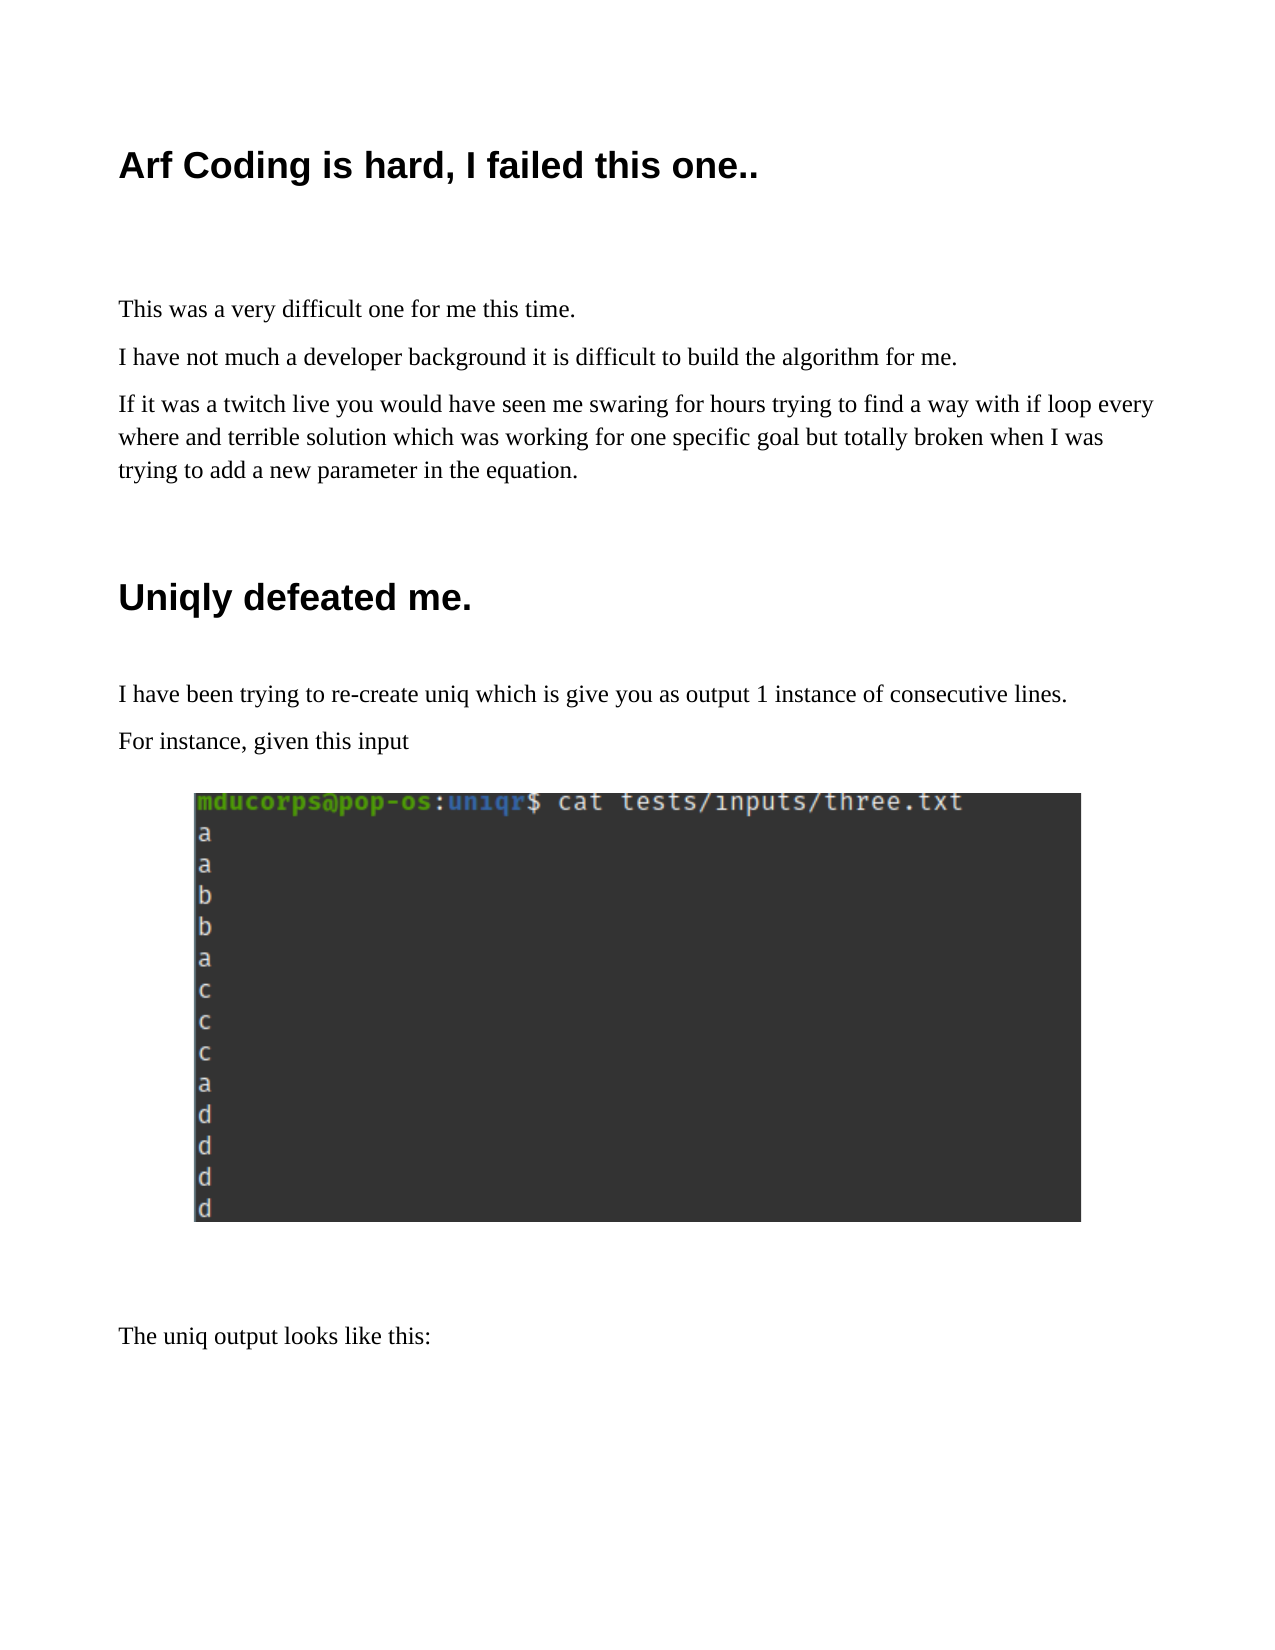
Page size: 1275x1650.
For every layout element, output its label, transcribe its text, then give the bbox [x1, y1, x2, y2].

text If it was a twitch live you would have seen me swaring for hours trying to find a way with if loop every where and terrible solution which was working for one specific goal but totally broken when I was trying to add a new parameter in the equation. [118, 389, 1157, 484]
picture [193, 793, 1082, 1222]
subtitle Arf Coding is hard, I failed this one.. [118, 143, 1157, 186]
text This was a very difficult one for me this time. [118, 294, 1157, 323]
text I have been trying to re-create uniq which is give you as output 1 instance of consecutive lines. [118, 679, 1157, 707]
text The uniq output looks like this: [118, 1321, 1157, 1350]
text For instance, given this input [118, 726, 1157, 755]
subtitle Uniqly defeated me. [118, 575, 1157, 618]
text I have not much a developer background it is difficult to build the algorithm for me. [118, 342, 1157, 370]
